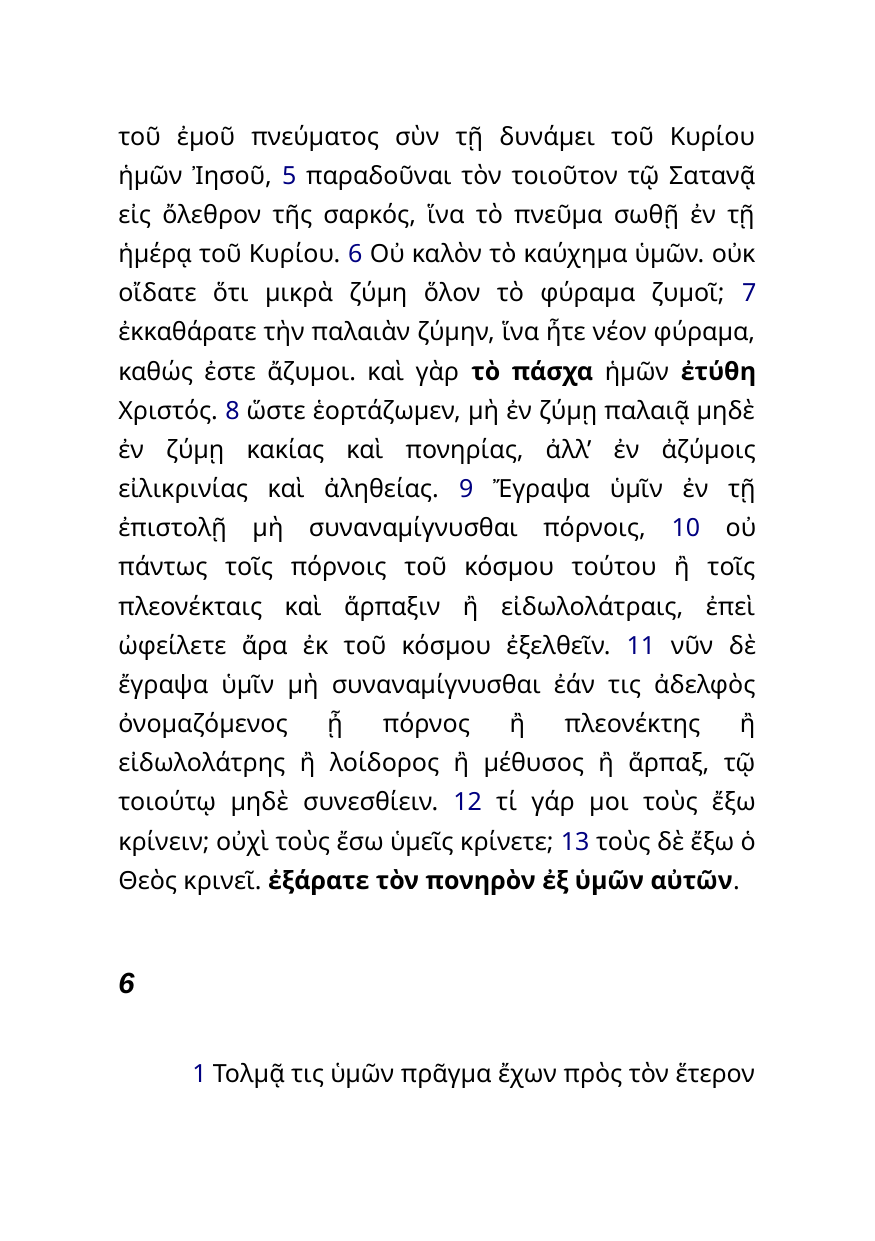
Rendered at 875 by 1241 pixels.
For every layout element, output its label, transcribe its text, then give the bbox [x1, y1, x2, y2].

subtitle 6 [118, 966, 756, 999]
text τοῦ ἐμοῦ πνεύματος σὺν τῇ δυνάμει τοῦ Κυρίου ἡμῶν Ἰησοῦ, 5 παραδοῦναι τὸν τοιοῦτον τῷ Σατανᾷ εἰς ὄλεθρον τῆς σαρκός, ἵνα τὸ πνεῦμα σωθῇ ἐν τῇ ἡμέρᾳ τοῦ Κυρίου. 6 Οὐ καλὸν τὸ καύχημα ὑμῶν. οὐκ οἴδατε ὅτι μικρὰ ζύμη ὅλον τὸ φύραμα ζυμοῖ; 7 ἐκκαθάρατε τὴν παλαιὰν ζύμην, ἵνα ἦτε νέον φύραμα, καθώς ἐστε ἄζυμοι. καὶ γὰρ τὸ πάσχα ἡμῶν ἐτύθη Χριστός. 8 ὥστε ἑορτάζωμεν, μὴ ἐν ζύμῃ παλαιᾷ μηδὲ ἐν ζύμῃ κακίας καὶ πονηρίας, ἀλλ’ ἐν ἀζύμοις εἰλικρινίας καὶ ἀληθείας. 9 Ἔγραψα ὑμῖν ἐν τῇ ἐπιστολῇ μὴ συναναμίγνυσθαι πόρνοις, 10 οὐ πάντως τοῖς πόρνοις τοῦ κόσμου τούτου ἢ τοῖς πλεονέκταις καὶ ἅρπαξιν ἢ εἰδωλολάτραις, ἐπεὶ ὠφείλετε ἄρα ἐκ τοῦ κόσμου ἐξελθεῖν. 11 νῦν δὲ ἔγραψα ὑμῖν μὴ συναναμίγνυσθαι ἐάν τις ἀδελφὸς ὀνομαζόμενος ᾖ πόρνος ἢ πλεονέκτης ἢ εἰδωλολάτρης ἢ λοίδορος ἢ μέθυσος ἢ ἅρπαξ, τῷ τοιούτῳ μηδὲ συνεσθίειν. 12 τί γάρ μοι τοὺς ἔξω κρίνειν; οὐχὶ τοὺς ἔσω ὑμεῖς κρίνετε; 13 τοὺς δὲ ἔξω ὁ Θεὸς κρινεῖ. ἐξάρατε τὸν πονηρὸν ἐξ ὑμῶν αὐτῶν. [118, 118, 756, 896]
text 1 Τολμᾷ τις ὑμῶν πρᾶγμα ἔχων πρὸς τὸν ἕτερον [118, 1056, 756, 1090]
